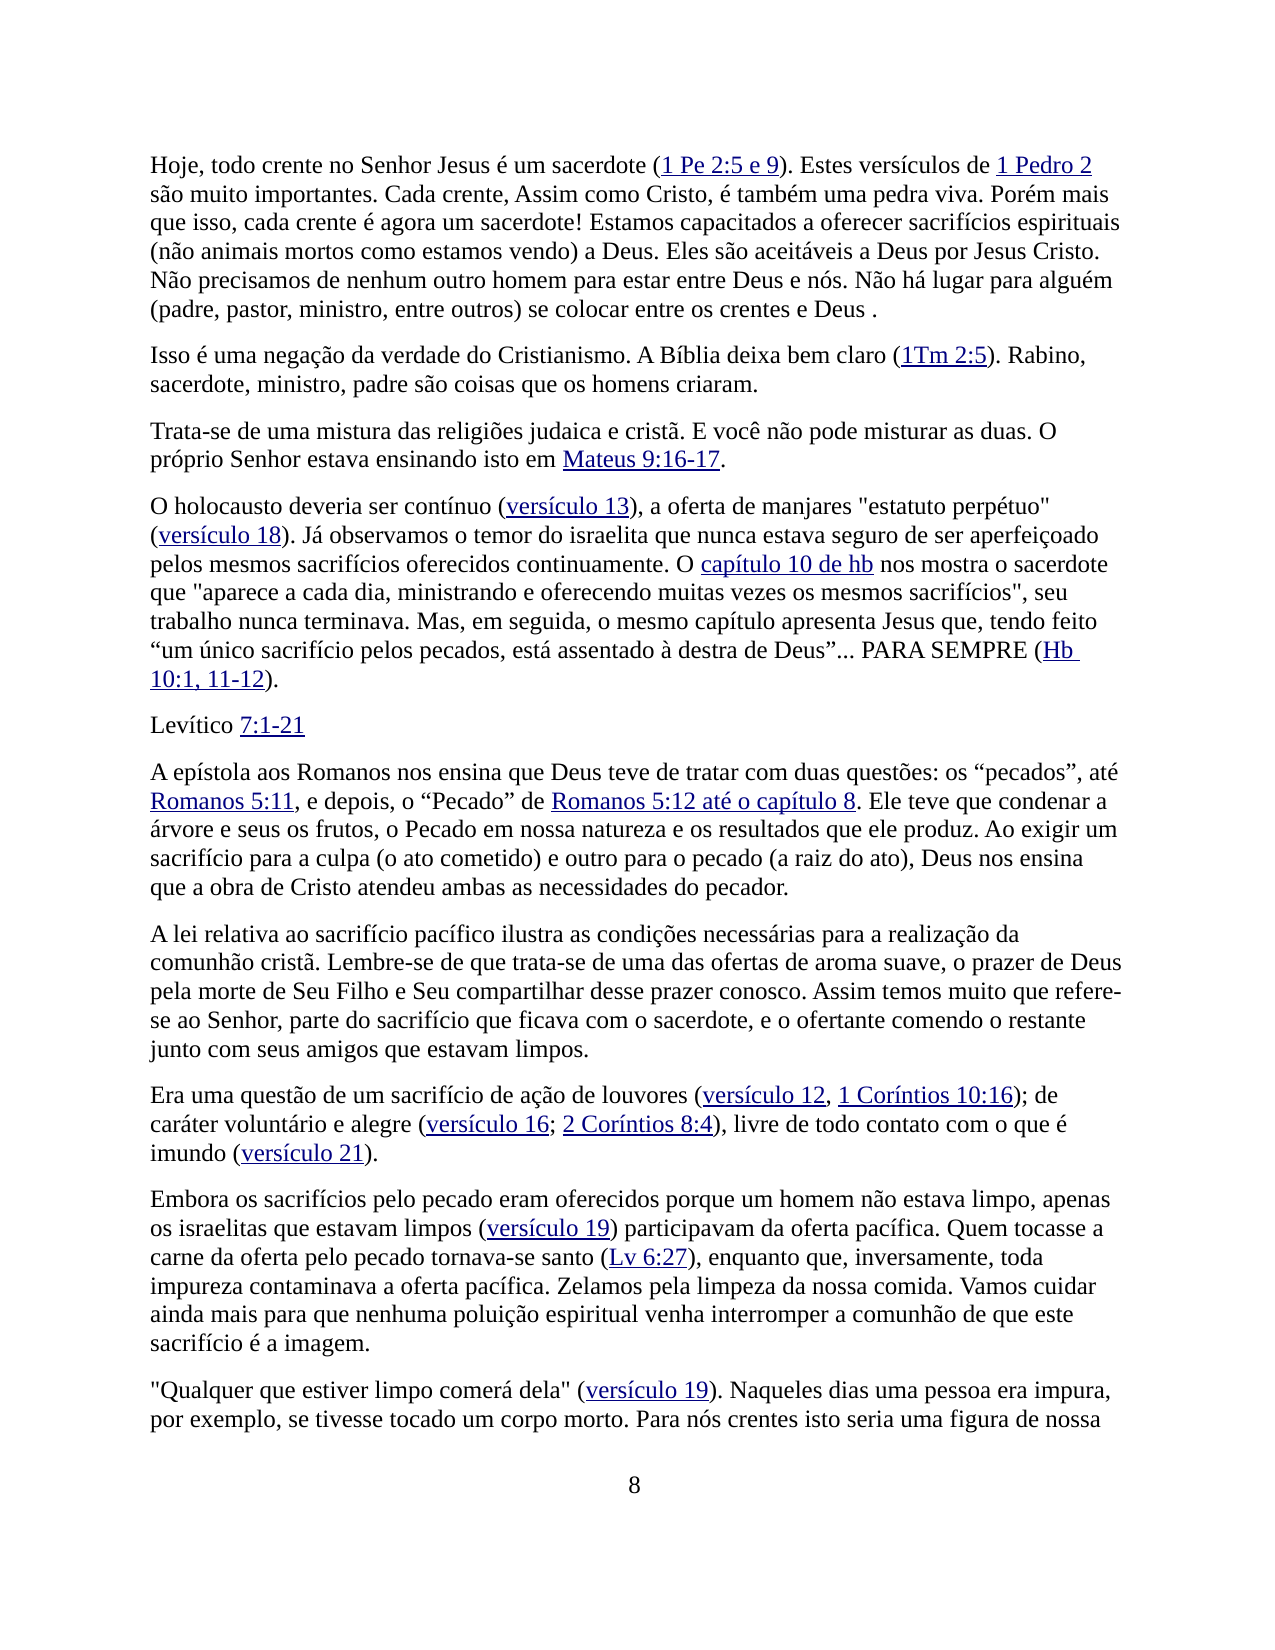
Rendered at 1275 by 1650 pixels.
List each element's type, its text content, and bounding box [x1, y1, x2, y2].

text Embora os sacrifícios pelo pecado eram oferecidos porque um homem não estava limpo, apenas os israelitas que estavam limpos (versículo 19) participavam da oferta pacífica. Quem tocasse a carne da oferta pelo pecado tornava-se santo (Lv 6:27), enquanto que, inversamente, toda impureza contaminava a oferta pacífica. Zelamos pela limpeza da nossa comida. Vamos cuidar ainda mais para que nenhuma poluição espiritual venha interromper a comunhão de que este sacrifício é a imagem. [150, 1184, 1125, 1357]
text Trata-se de uma mistura das religiões judaica e cristã. E você não pode misturar as duas. O próprio Senhor estava ensinando isto em Mateus 9:16-17. [150, 416, 1125, 473]
text "Qualquer que estiver limpo comerá dela" (versículo 19). Naqueles dias uma pessoa era impura, por exemplo, se tivesse tocado um corpo morto. Para nós crentes isto seria uma figura de nossa [150, 1375, 1125, 1432]
text Levítico 7:1-21 [150, 710, 1125, 739]
text Era uma questão de um sacrifício de ação de louvores (versículo 12, 1 Coríntios 10:16); de caráter voluntário e alegre (versículo 16; 2 Coríntios 8:4), livre de todo contato com o que é imundo (versículo 21). [150, 1080, 1125, 1167]
text A epístola aos Romanos nos ensina que Deus teve de tratar com duas questões: os “pecados”, até Romanos 5:11, e depois, o “Pecado” de Romanos 5:12 até o capítulo 8. Ele teve que condenar a árvore e seus os frutos, o Pecado em nossa natureza e os resultados que ele produz. Ao exigir um sacrifício para a culpa (o ato cometido) e outro para o pecado (a raiz do ato), Deus nos ensina que a obra de Cristo atendeu ambas as necessidades do pecador. [150, 757, 1125, 901]
text Isso é uma negação da verdade do Cristianismo. A Bíblia deixa bem claro (1Tm 2:5). Rabino, sacerdote, ministro, padre são coisas que os homens criaram. [150, 340, 1125, 398]
text Hoje, todo crente no Senhor Jesus é um sacerdote (1 Pe 2:5 e 9). Estes versículos de 1 Pedro 2 são muito importantes. Cada crente, Assim como Cristo, é também uma pedra viva. Porém mais que isso, cada crente é agora um sacerdote! Estamos capacitados a oferecer sacrifícios espirituais (não animais mortos como estamos vendo) a Deus. Eles são aceitáveis a Deus por Jesus Cristo. Não precisamos de nenhum outro homem para estar entre Deus e nós. Não há lugar para alguém (padre, pastor, ministro, entre outros) se colocar entre os crentes e Deus . [150, 150, 1125, 322]
text O holocausto deveria ser contínuo (versículo 13), a oferta de manjares "estatuto perpétuo" (versículo 18). Já observamos o temor do israelita que nunca estava seguro de ser aperfeiçoado pelos mesmos sacrifícios oferecidos continuamente. O capítulo 10 de hb nos mostra o sacerdote que "aparece a cada dia, ministrando e oferecendo muitas vezes os mesmos sacrifícios", seu trabalho nunca terminava. Mas, em seguida, o mesmo capítulo apresenta Jesus que, tendo feito “um único sacrifício pelos pecados, está assentado à destra de Deus”... PARA SEMPRE (Hb 10:1, 11-12). [150, 491, 1125, 692]
text A lei relativa ao sacrifício pacífico ilustra as condições necessárias para a realização da comunhão cristã. Lembre-se de que trata-se de uma das ofertas de aroma suave, o prazer de Deus pela morte de Seu Filho e Seu compartilhar desse prazer conosco. Assim temos muito que refere-se ao Senhor, parte do sacrifício que ficava com o sacerdote, e o ofertante comendo o restante junto com seus amigos que estavam limpos. [150, 919, 1125, 1062]
